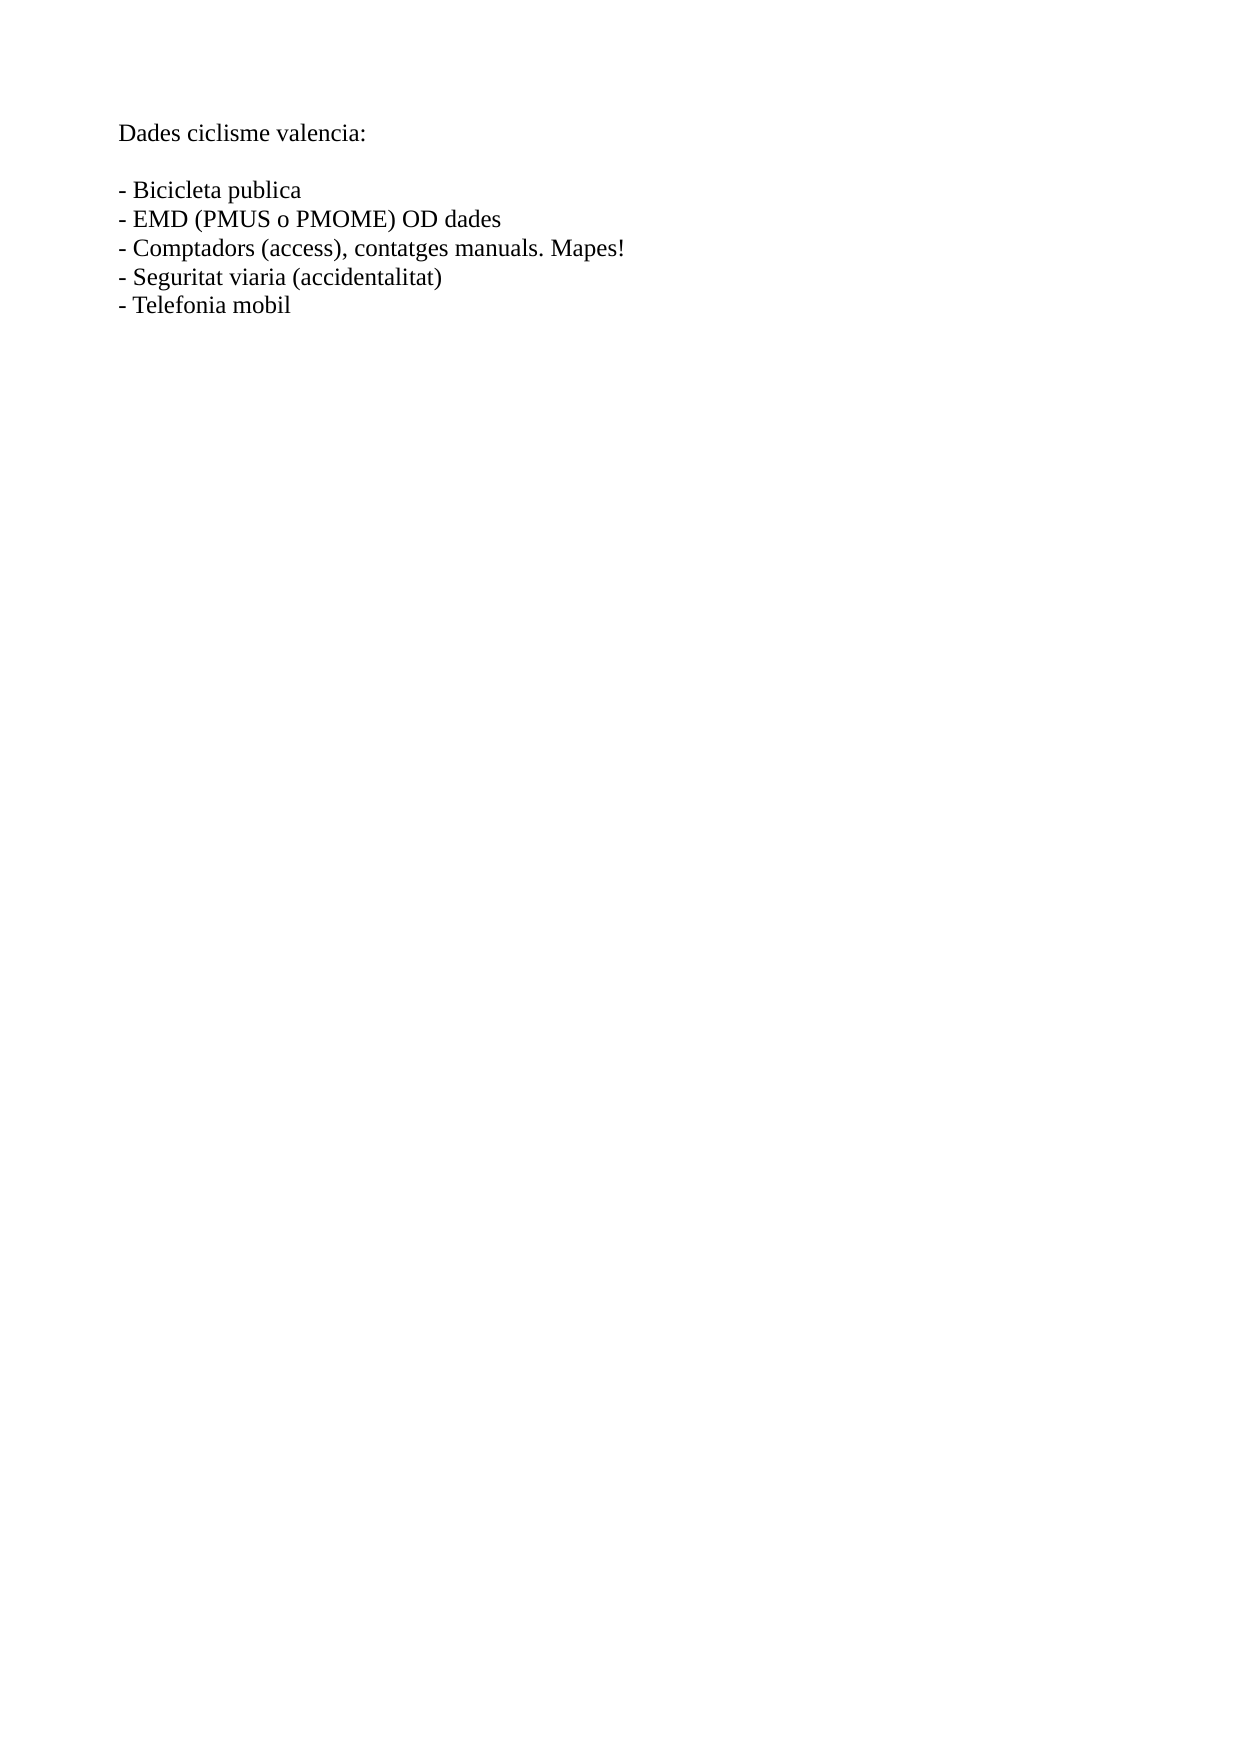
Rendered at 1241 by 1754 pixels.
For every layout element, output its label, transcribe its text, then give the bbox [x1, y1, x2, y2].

text - Seguritat viaria (accidentalitat) [118, 262, 1122, 291]
text - EMD (PMUS o PMOME) OD dades [118, 204, 1122, 233]
text - Bicicleta publica [118, 176, 1122, 204]
text - Telefonia mobil [118, 291, 1122, 319]
text Dades ciclisme valencia: [118, 118, 1122, 147]
text - Comptadors (access), contatges manuals. Mapes! [118, 233, 1122, 262]
